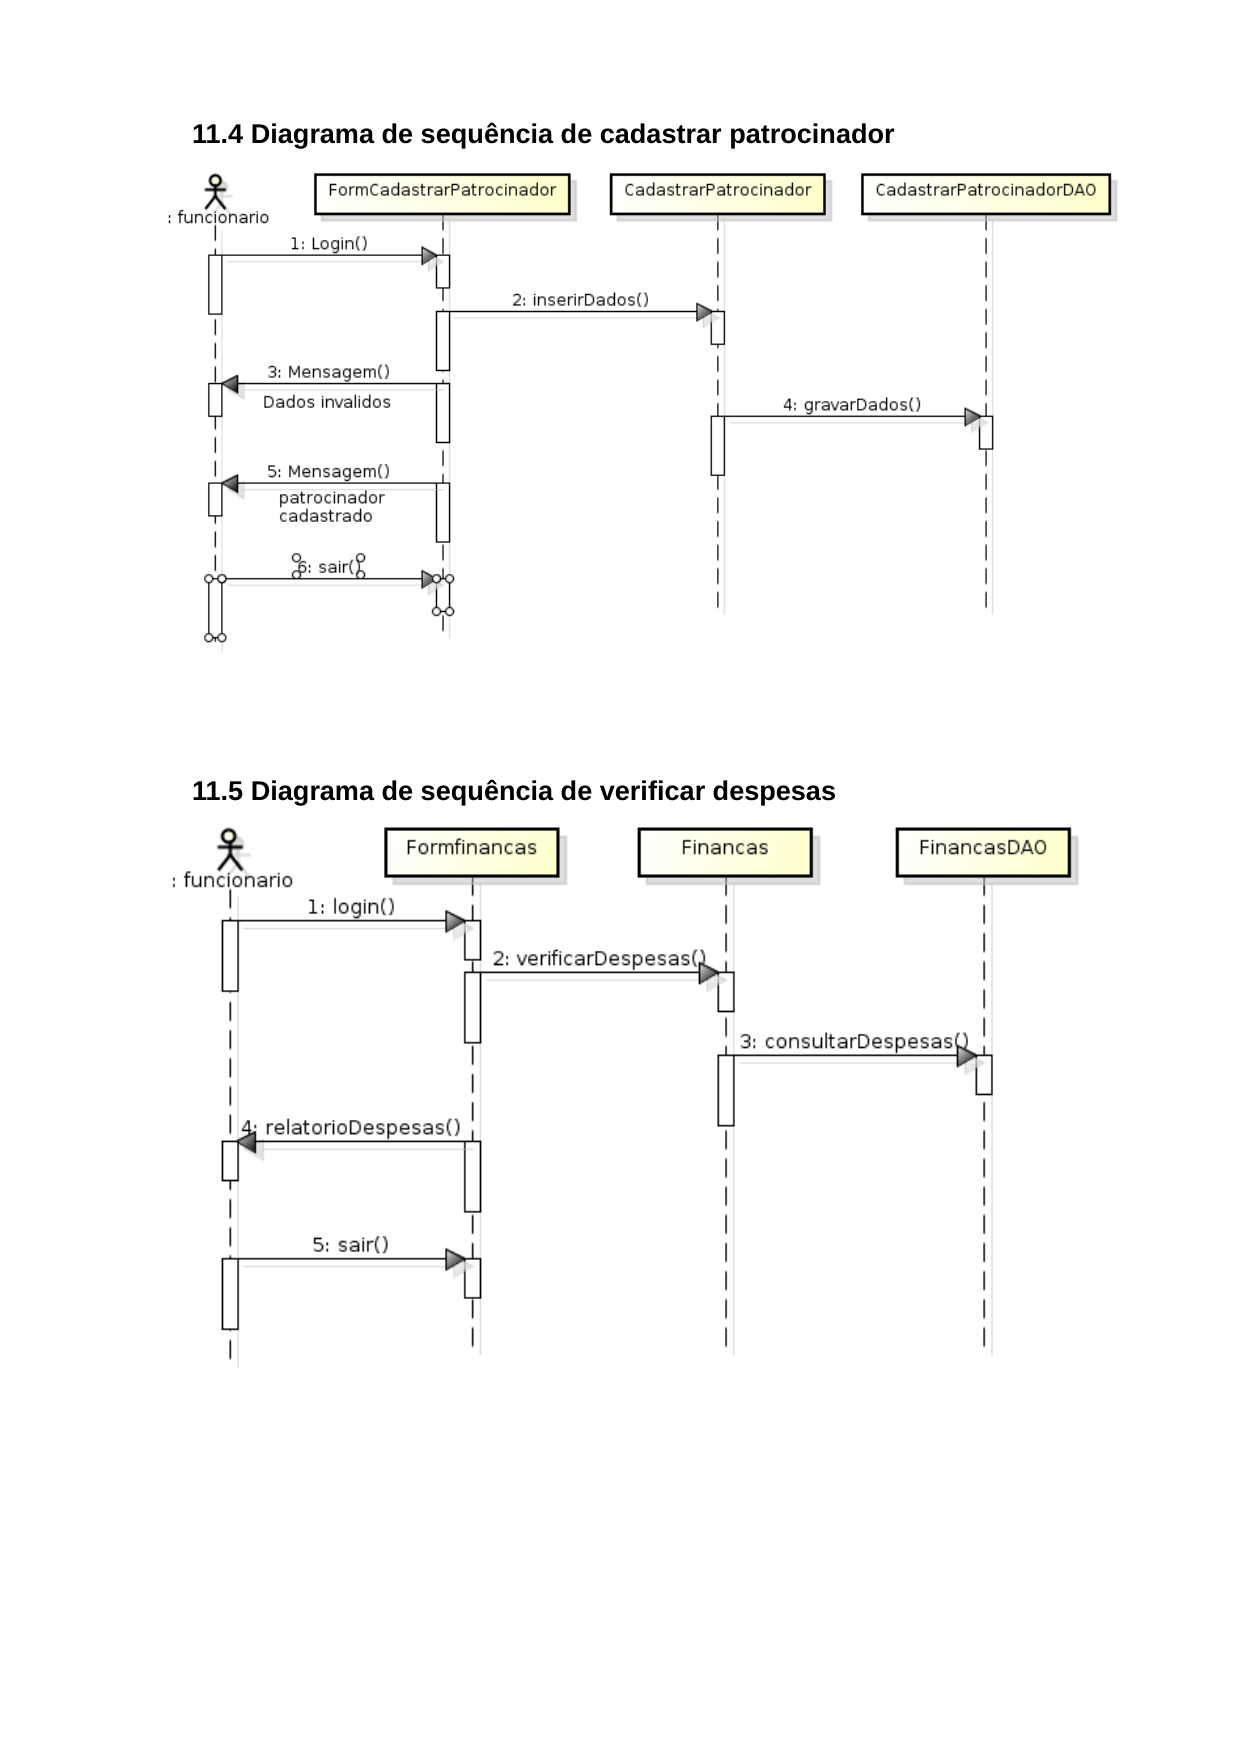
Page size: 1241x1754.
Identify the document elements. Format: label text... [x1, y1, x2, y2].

subtitle 11.5 Diagrama de sequência de verificar despesas [118, 775, 1122, 806]
subtitle 11.4 Diagrama de sequência de cadastrar patrocinador [118, 118, 1122, 149]
